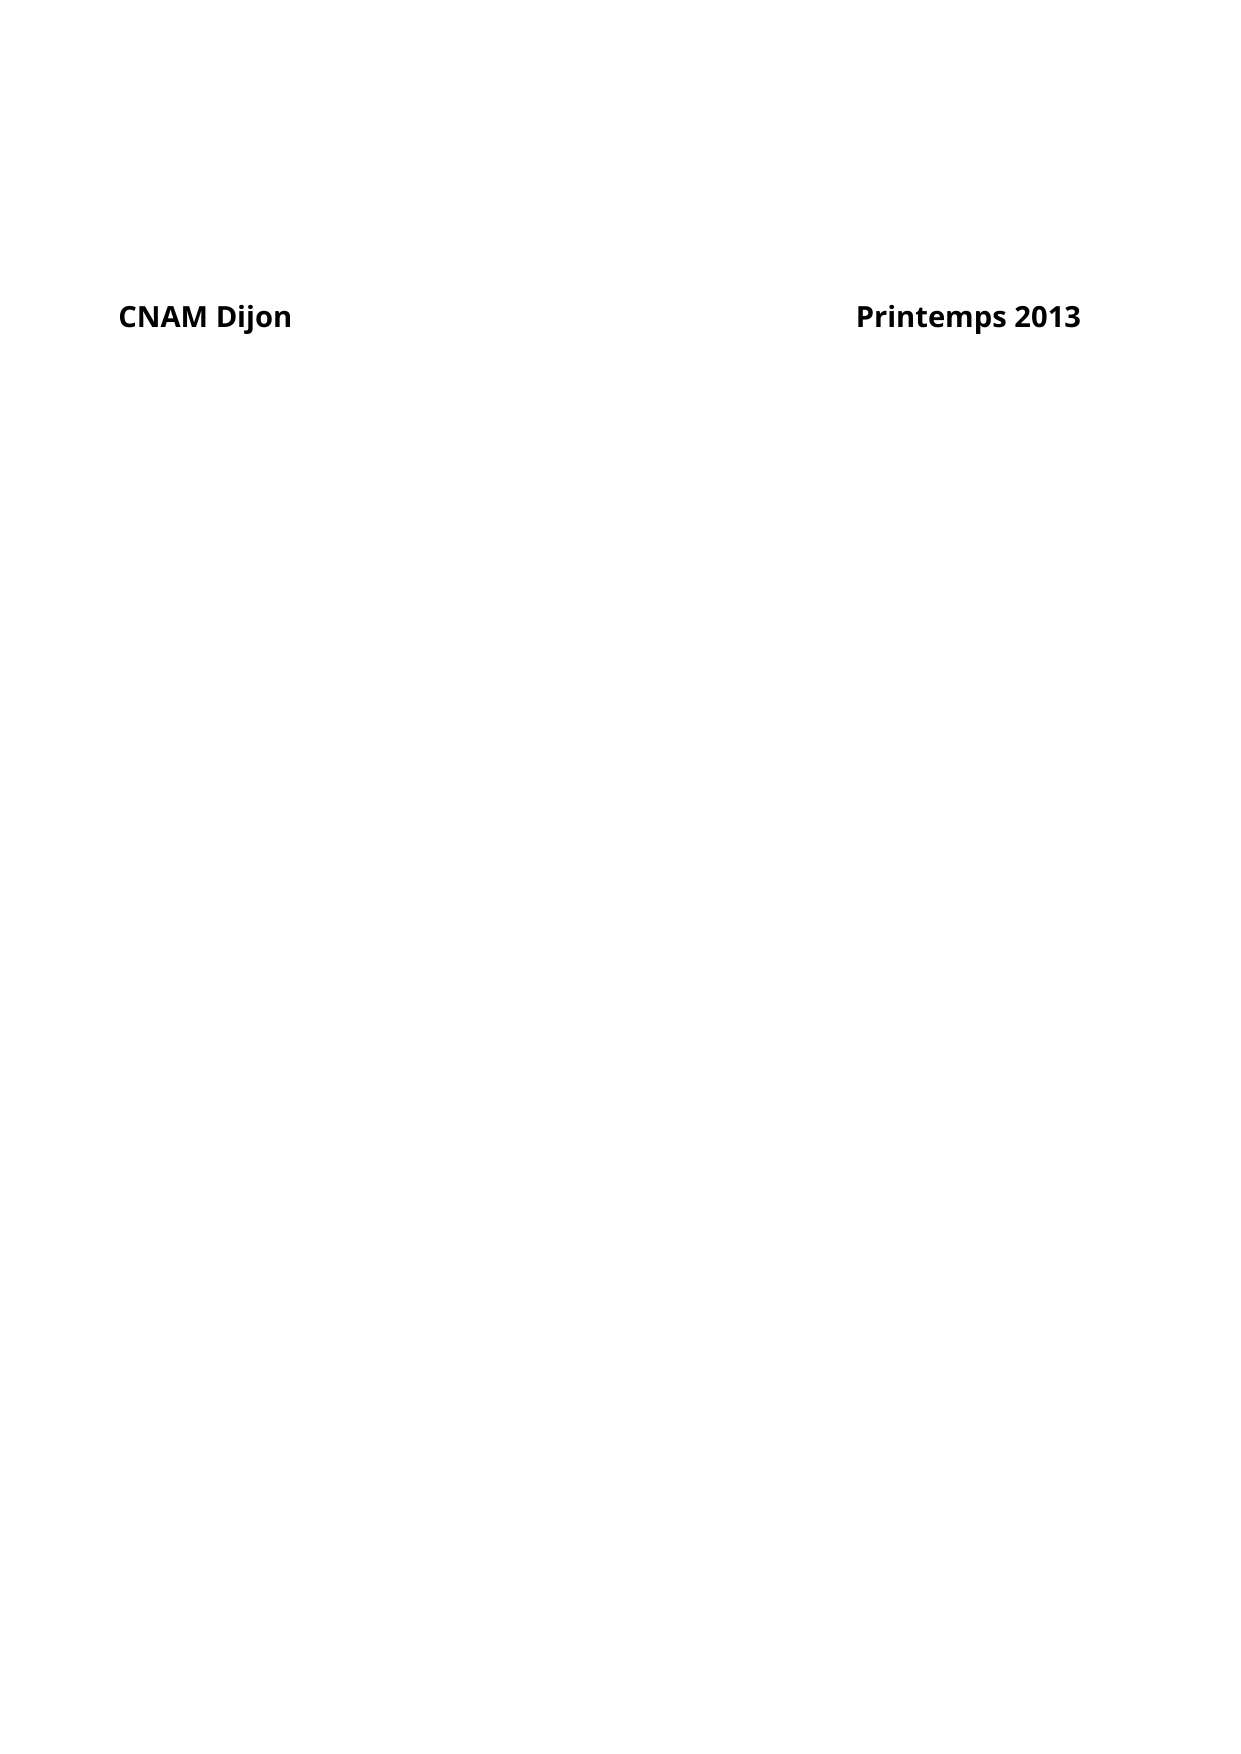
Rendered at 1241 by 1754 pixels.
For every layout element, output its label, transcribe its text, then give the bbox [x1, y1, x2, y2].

text CNAM Dijon Printemps 2013 [118, 297, 1122, 336]
